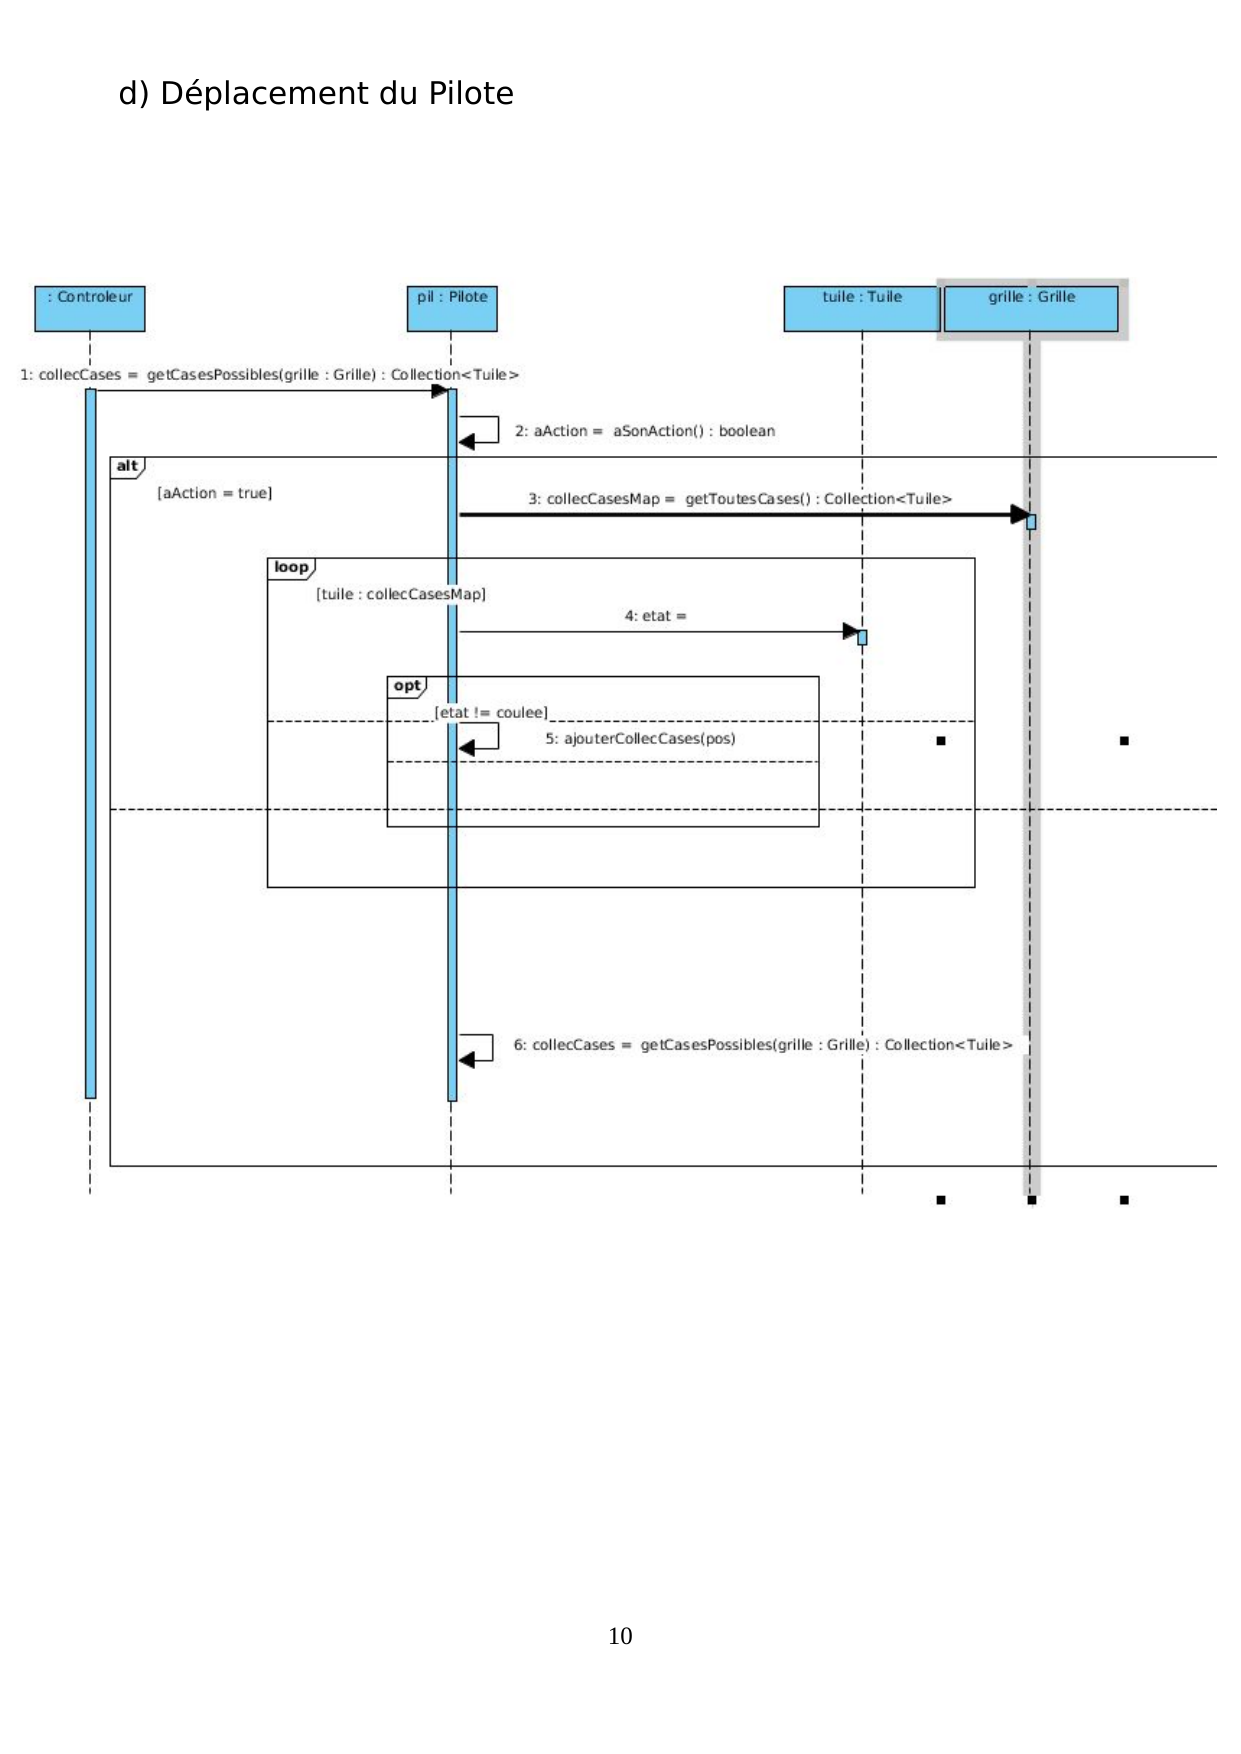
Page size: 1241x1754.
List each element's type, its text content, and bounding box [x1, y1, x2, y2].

text d) Déplacement du Pilote [118, 75, 1122, 111]
